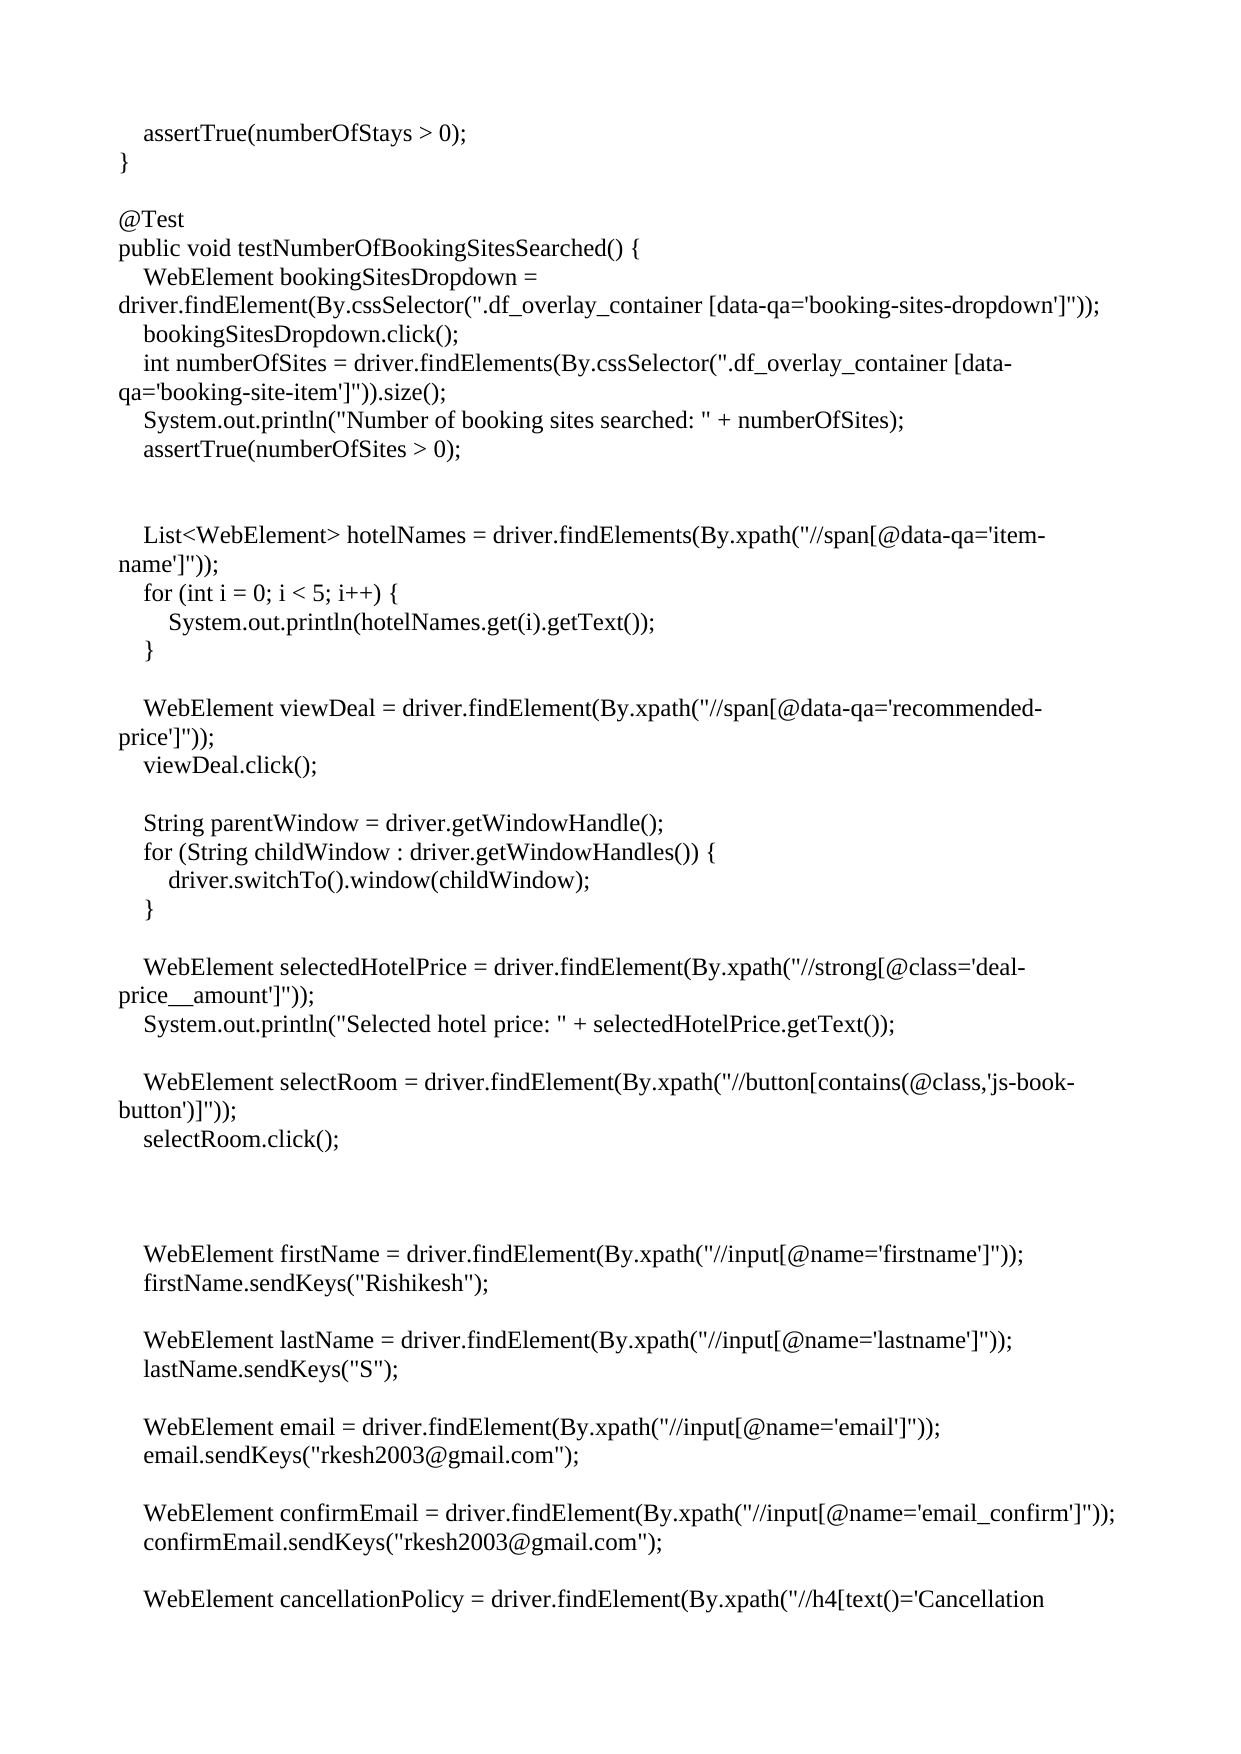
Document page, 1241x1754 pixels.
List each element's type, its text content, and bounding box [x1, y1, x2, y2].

text WebElement cancellationPolicy = driver.findElement(By.xpath("//h4[text()='Cancellation [118, 1584, 1122, 1613]
text int numberOfSites = driver.findElements(By.cssSelector(".df_overlay_container [data-qa='booking-site-item']")).size(); [118, 348, 1122, 406]
text driver.switchTo().window(childWindow); [118, 866, 1122, 894]
text } [118, 147, 1122, 176]
text WebElement confirmEmail = driver.findElement(By.xpath("//input[@name='email_confirm']")); [118, 1498, 1122, 1527]
text System.out.println("Number of booking sites searched: " + numberOfSites); [118, 406, 1122, 434]
text @Test [118, 204, 1122, 233]
text System.out.println("Selected hotel price: " + selectedHotelPrice.getText()); [118, 1009, 1122, 1038]
text System.out.println(hotelNames.get(i).getText()); [118, 607, 1122, 636]
text viewDeal.click(); [118, 751, 1122, 779]
text WebElement selectRoom = driver.findElement(By.xpath("//button[contains(@class,'js-book-button')]")); [118, 1067, 1122, 1124]
text for (int i = 0; i < 5; i++) { [118, 578, 1122, 607]
text lastName.sendKeys("S"); [118, 1354, 1122, 1383]
text WebElement firstName = driver.findElement(By.xpath("//input[@name='firstname']")); [118, 1239, 1122, 1268]
text bookingSitesDropdown.click(); [118, 319, 1122, 348]
text email.sendKeys("rkesh2003@gmail.com"); [118, 1441, 1122, 1469]
text assertTrue(numberOfSites > 0); [118, 434, 1122, 463]
text } [118, 636, 1122, 664]
text for (String childWindow : driver.getWindowHandles()) { [118, 837, 1122, 866]
text WebElement email = driver.findElement(By.xpath("//input[@name='email']")); [118, 1412, 1122, 1441]
text confirmEmail.sendKeys("rkesh2003@gmail.com"); [118, 1527, 1122, 1556]
text WebElement viewDeal = driver.findElement(By.xpath("//span[@data-qa='recommended-price']")); [118, 693, 1122, 751]
text firstName.sendKeys("Rishikesh"); [118, 1268, 1122, 1297]
text public void testNumberOfBookingSitesSearched() { [118, 233, 1122, 262]
text } [118, 894, 1122, 923]
text List<WebElement> hotelNames = driver.findElements(By.xpath("//span[@data-qa='item-name']")); [118, 521, 1122, 578]
text String parentWindow = driver.getWindowHandle(); [118, 808, 1122, 837]
text assertTrue(numberOfStays > 0); [118, 118, 1122, 147]
text WebElement bookingSitesDropdown = driver.findElement(By.cssSelector(".df_overlay_container [data-qa='booking-sites-dropdown']")); [118, 262, 1122, 319]
text WebElement selectedHotelPrice = driver.findElement(By.xpath("//strong[@class='deal-price__amount']")); [118, 952, 1122, 1009]
text WebElement lastName = driver.findElement(By.xpath("//input[@name='lastname']")); [118, 1326, 1122, 1354]
text selectRoom.click(); [118, 1124, 1122, 1153]
